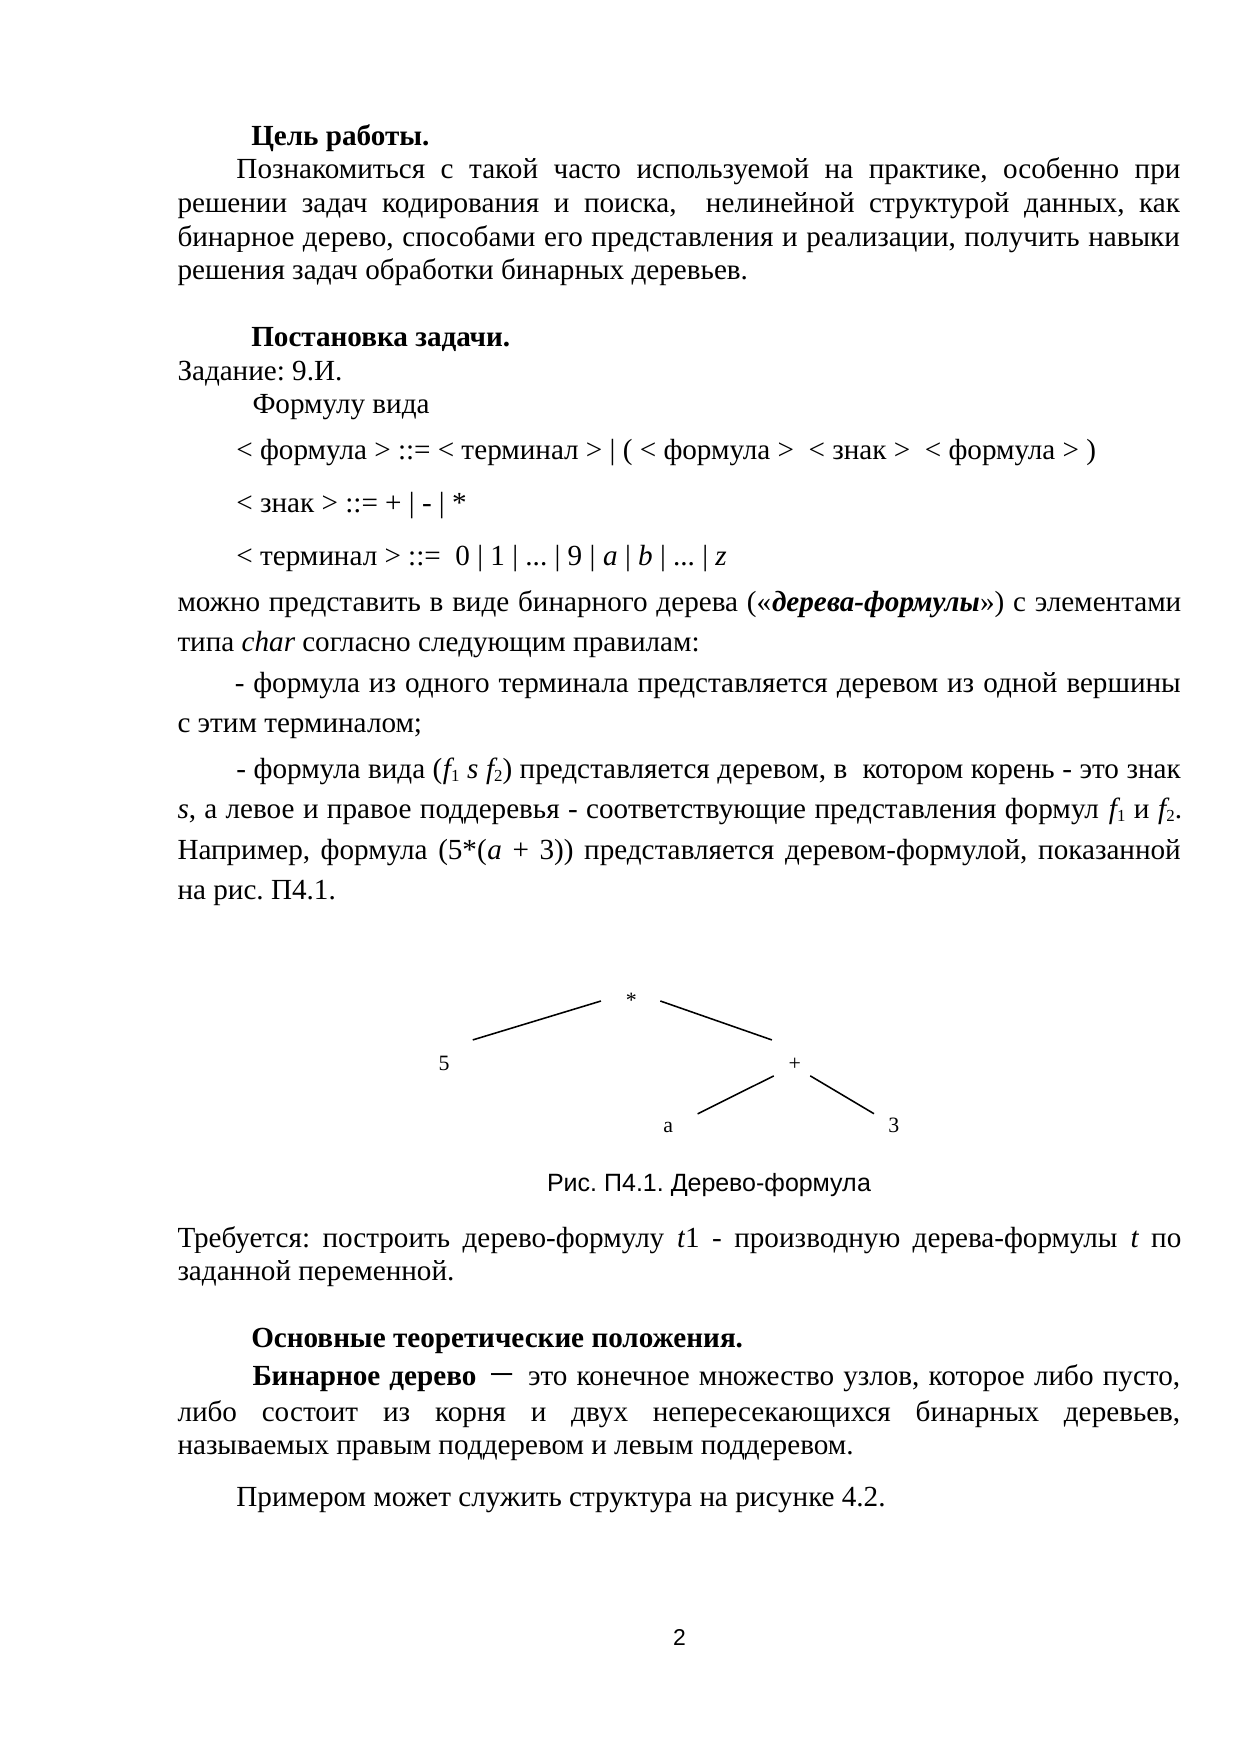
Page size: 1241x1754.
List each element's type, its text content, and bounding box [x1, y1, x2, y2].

text Бинарное дерево － это конечное множество узлов, которое либо пусто, либо состоит из корня и двух непересекающихся бинарных деревьев, называемых правым поддеревом и левым поддеревом. [177, 1354, 1181, 1461]
text < знак > ::= + | - | * [177, 485, 1182, 519]
text Примером может служить структура на рисунке 4.2. [177, 1479, 1181, 1513]
text можно представить в виде бинарного дерева («дерева-формулы») с элементами типа char согласно следующим правилам: [177, 584, 1181, 658]
text - формула из одного терминала представляется деревом из одной вершины с этим терминалом; [177, 665, 1182, 738]
text Цель работы. [177, 118, 1181, 152]
text Рис. П4.1. Дерево-формулa [236, 1168, 1181, 1197]
text Формулу вида [177, 386, 1181, 420]
text Задание: 9.И. [177, 353, 1181, 386]
text < формула > ::= < терминал > | ( < формула > < знак > < формула > ) [177, 432, 1182, 466]
text < терминал > ::= 0 | 1 | ... | 9 | a | b | ... | z [177, 538, 1182, 571]
text Основные теоретические положения. [177, 1320, 1181, 1354]
text - формула вида (f1 s f2) представляется деревом, в котором корень - это знак s, а левое и правое поддеревья - соответствующие представления формул f1 и f2. Например, формула (5*(a + 3)) представляется деревом-формулой, показанной на рис. П4.1. [177, 751, 1182, 906]
text Требуется: построить дерево-формулу t1 - производную дерева-формулы t по заданной переменной. [177, 1220, 1181, 1287]
text Познакомиться с такой часто используемой на практике, особенно при решении задач кодирования и поиска, нелинейной структурой данных, как бинарное дерево, способами его представления и реализации, получить навыки решения задач обработки бинарных деревьев. [177, 152, 1181, 286]
text Постановка задачи. [177, 319, 1181, 353]
